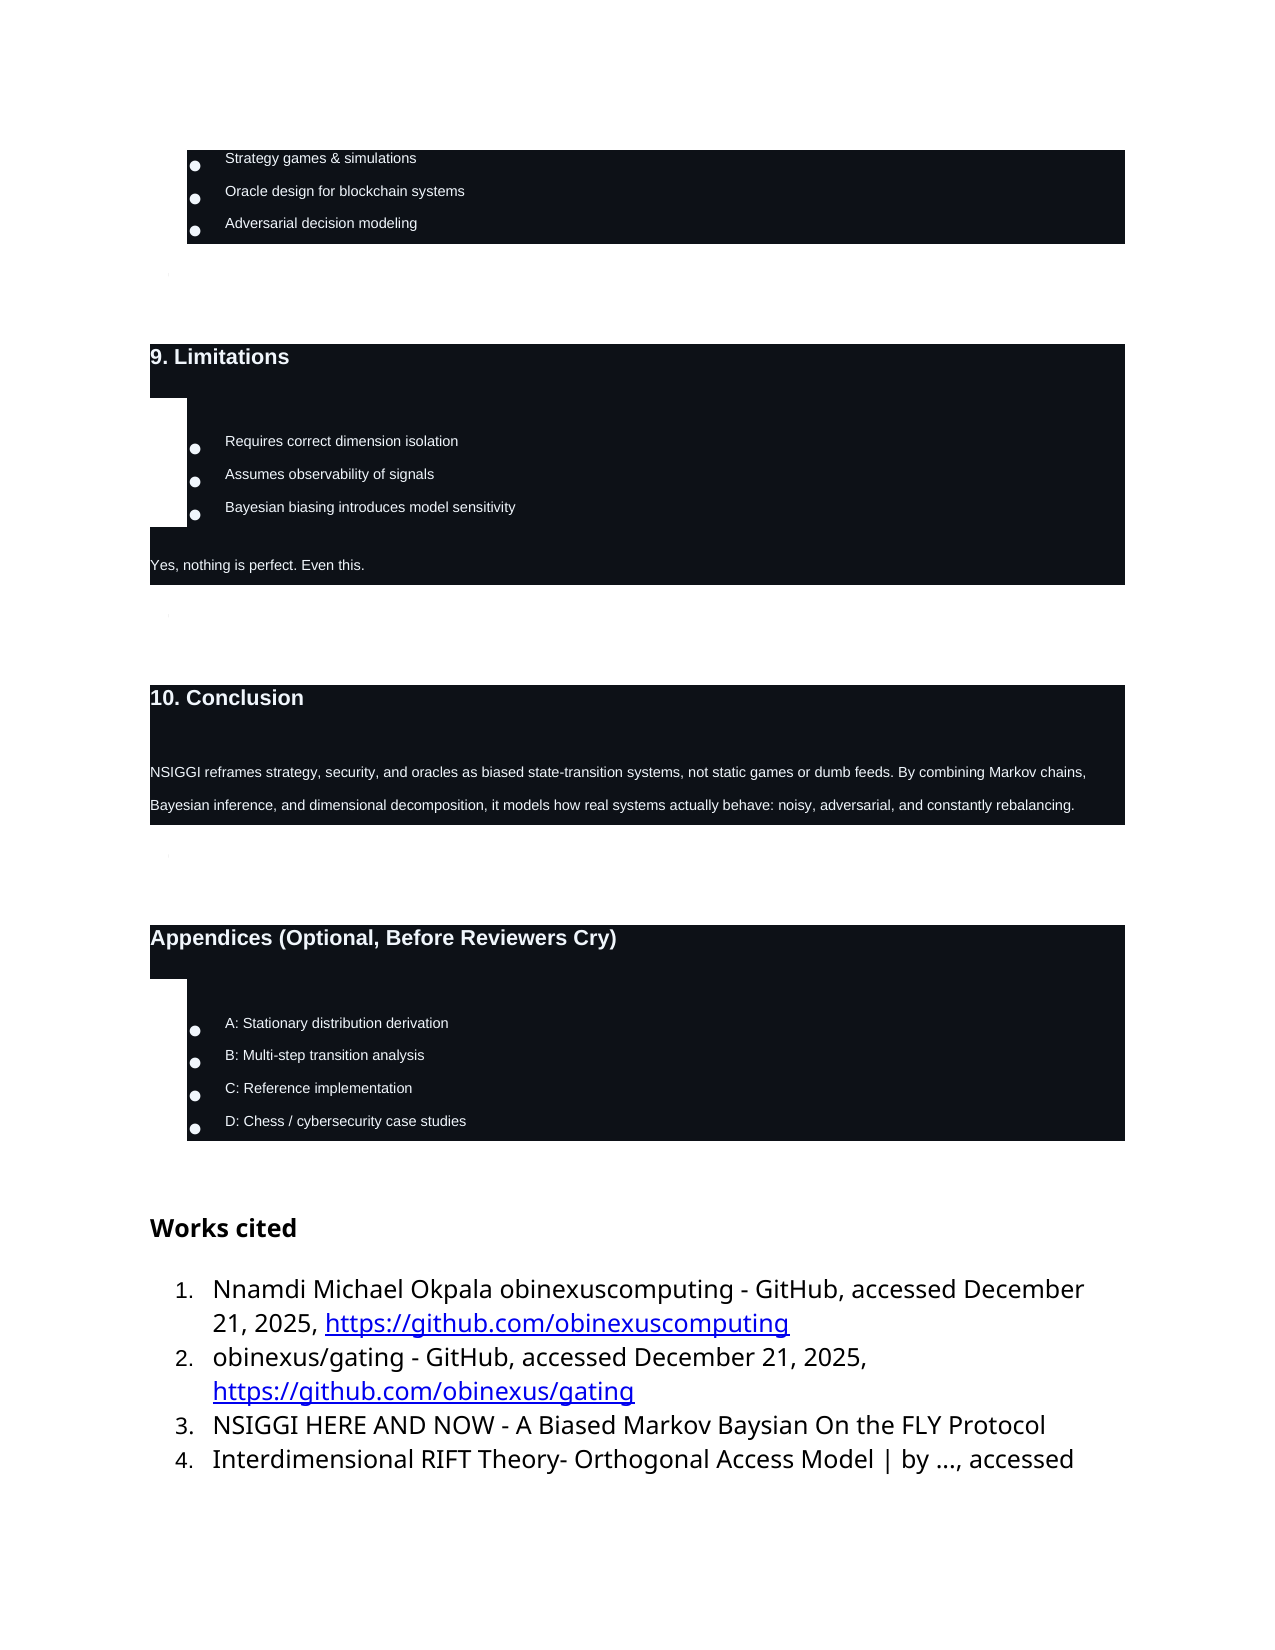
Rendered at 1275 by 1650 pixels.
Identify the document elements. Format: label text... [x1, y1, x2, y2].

text NSIGGI reframes strategy, security, and oracles as biased state-transition systems, not static games or dumb feeds. By combining Markov chains, Bayesian inference, and dimensional decomposition, it models how real systems actually behave: noisy, adversarial, and constantly rebalancing. [150, 764, 1125, 825]
subtitle Works cited [150, 1211, 1125, 1245]
subtitle 9. Limitations [150, 344, 1125, 398]
subtitle Appendices (Optional, Before Reviewers Cry) [150, 925, 1125, 979]
list B: Multi-step transition analysis [187, 1047, 1125, 1076]
list Oracle design for blockchain systems [187, 183, 1125, 211]
list obinexus/gating - GitHub, accessed December 21, 2025, https://github.com/obinexus/gating [175, 1339, 1125, 1408]
list Nnamdi Michael Okpala obinexuscomputing - GitHub, accessed December 21, 2025, https://github.com/obinexuscomputing [175, 1271, 1125, 1339]
list Adversarial decision modeling [187, 215, 1125, 244]
subtitle 10. Conclusion [150, 685, 1125, 728]
list D: Chess / cybersecurity case studies [187, 1113, 1125, 1141]
list Bayesian biasing introduces model sensitivity [187, 499, 1125, 527]
list Interdimensional RIFT Theory- Orthogonal Access Model | by ..., accessed [175, 1442, 1125, 1476]
list Requires correct dimension isolation [187, 433, 1125, 462]
list C: Reference implementation [187, 1080, 1125, 1109]
text Yes, nothing is perfect. Even this. [150, 556, 1125, 585]
list Assumes observability of signals [187, 466, 1125, 495]
list NSIGGI HERE AND NOW - A Biased Markov Baysian On the FLY Protocol [175, 1408, 1125, 1442]
list Strategy games & simulations [187, 150, 1125, 179]
list A: Stationary distribution derivation [187, 1014, 1125, 1043]
